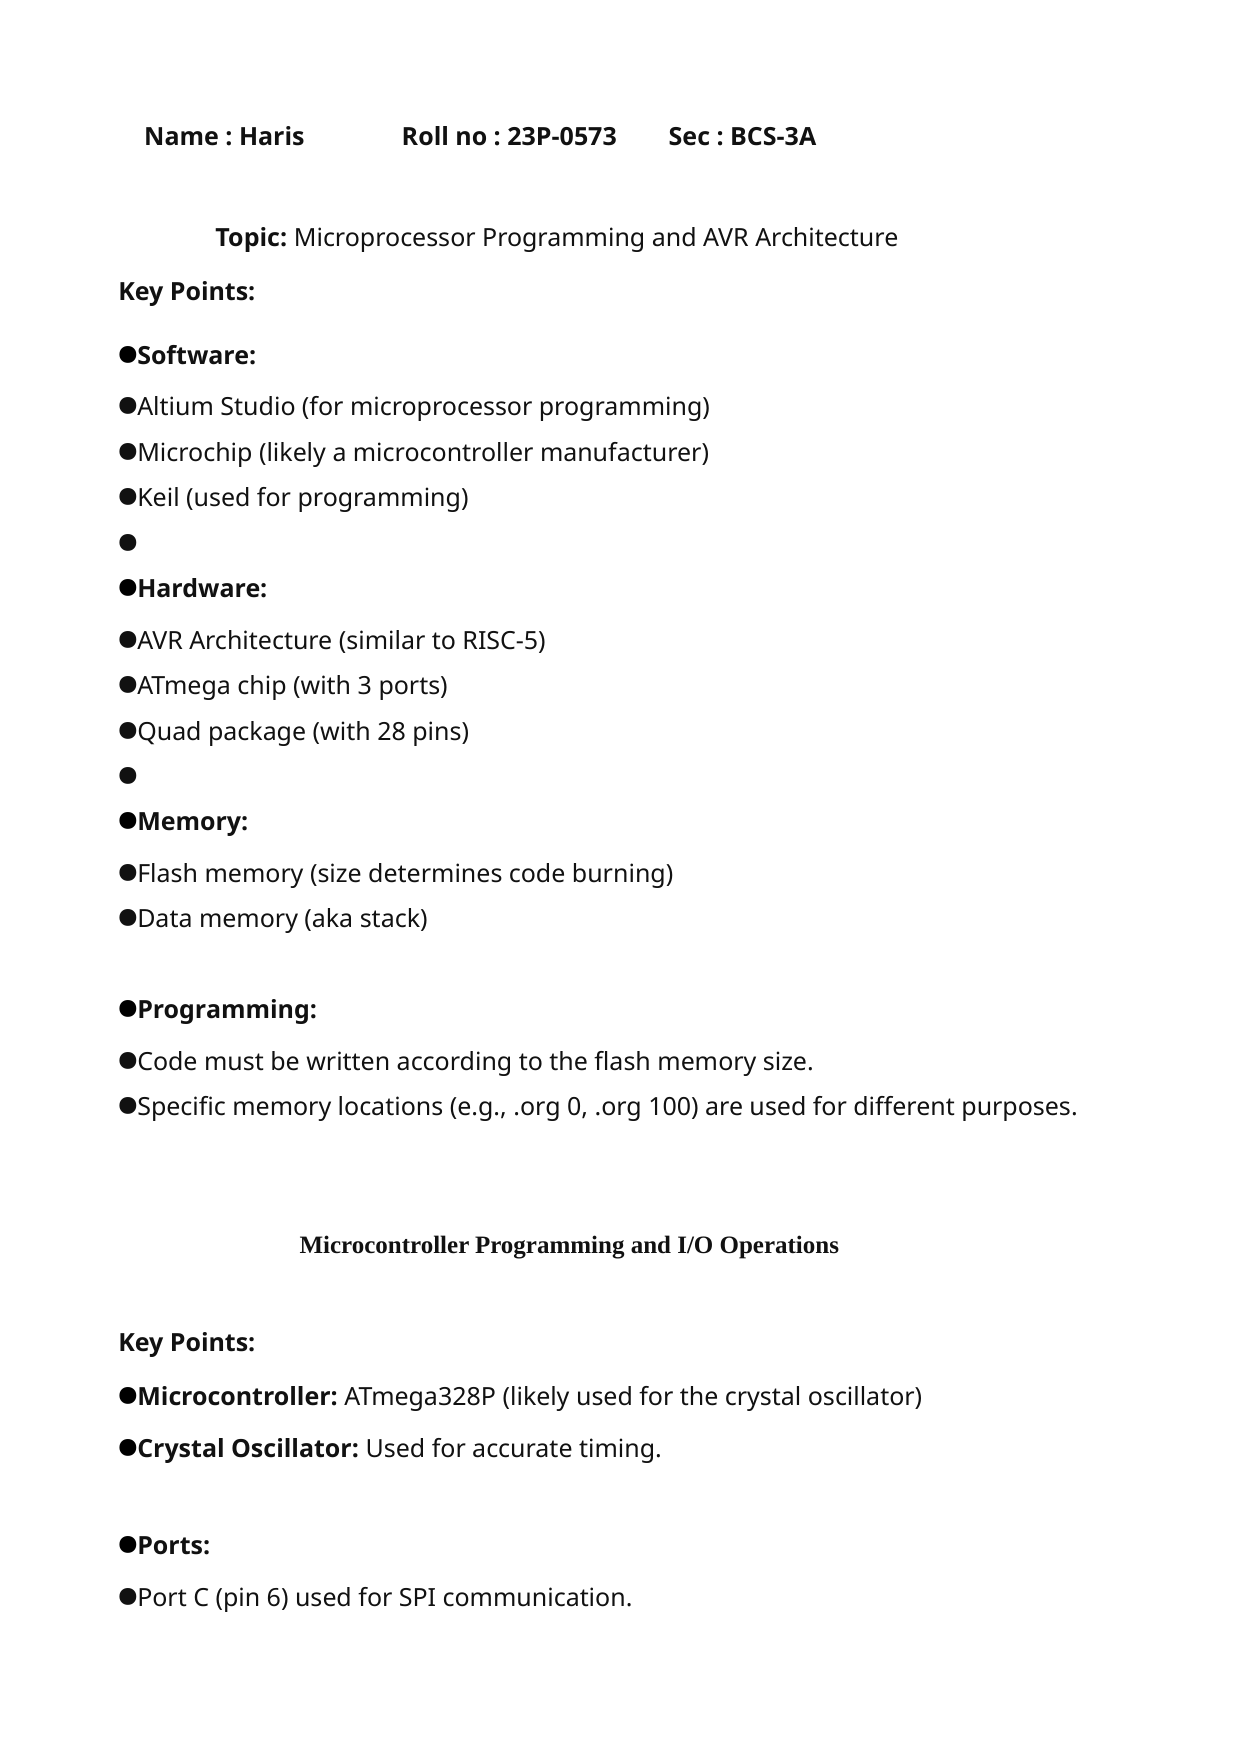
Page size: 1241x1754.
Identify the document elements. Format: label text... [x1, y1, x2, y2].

list Microchip (likely a microcontroller manufacturer) [118, 434, 1122, 468]
list Code must be written according to the flash memory size. [118, 1044, 1122, 1078]
list Quad package (with 28 pins) [118, 713, 1122, 747]
list ATmega chip (with 3 ports) [118, 668, 1122, 702]
list Microcontroller: ATmega328P (likely used for the crystal oscillator) [118, 1379, 1122, 1413]
list AVR Architecture (similar to RISC-5) [118, 622, 1122, 656]
text Topic: Microprocessor Programming and AVR Architecture [118, 219, 1122, 253]
list Crystal Oscillator: Used for accurate timing. [118, 1430, 1122, 1464]
list Port C (pin 6) used for SPI communication. [118, 1579, 1122, 1613]
list Flash memory (size determines code burning) [118, 856, 1122, 890]
list Ports: [118, 1527, 1122, 1562]
text Microcontroller Programming and I/O Operations [118, 1230, 1122, 1258]
text Name : Haris Roll no : 23P-0573 Sec : BCS-3A [118, 118, 1122, 152]
list Programming: [118, 992, 1122, 1026]
list Memory: [118, 804, 1122, 838]
text Key Points: [118, 273, 1122, 307]
list Hardware: [118, 571, 1122, 605]
list Software: [118, 337, 1122, 371]
text Key Points: [118, 1325, 1122, 1359]
list Altium Studio (for microprocessor programming) [118, 389, 1122, 423]
list Data memory (aka stack) [118, 901, 1122, 935]
list Keil (used for programming) [118, 480, 1122, 514]
list Specific memory locations (e.g., .org 0, .org 100) are used for different purposes. [118, 1089, 1122, 1123]
